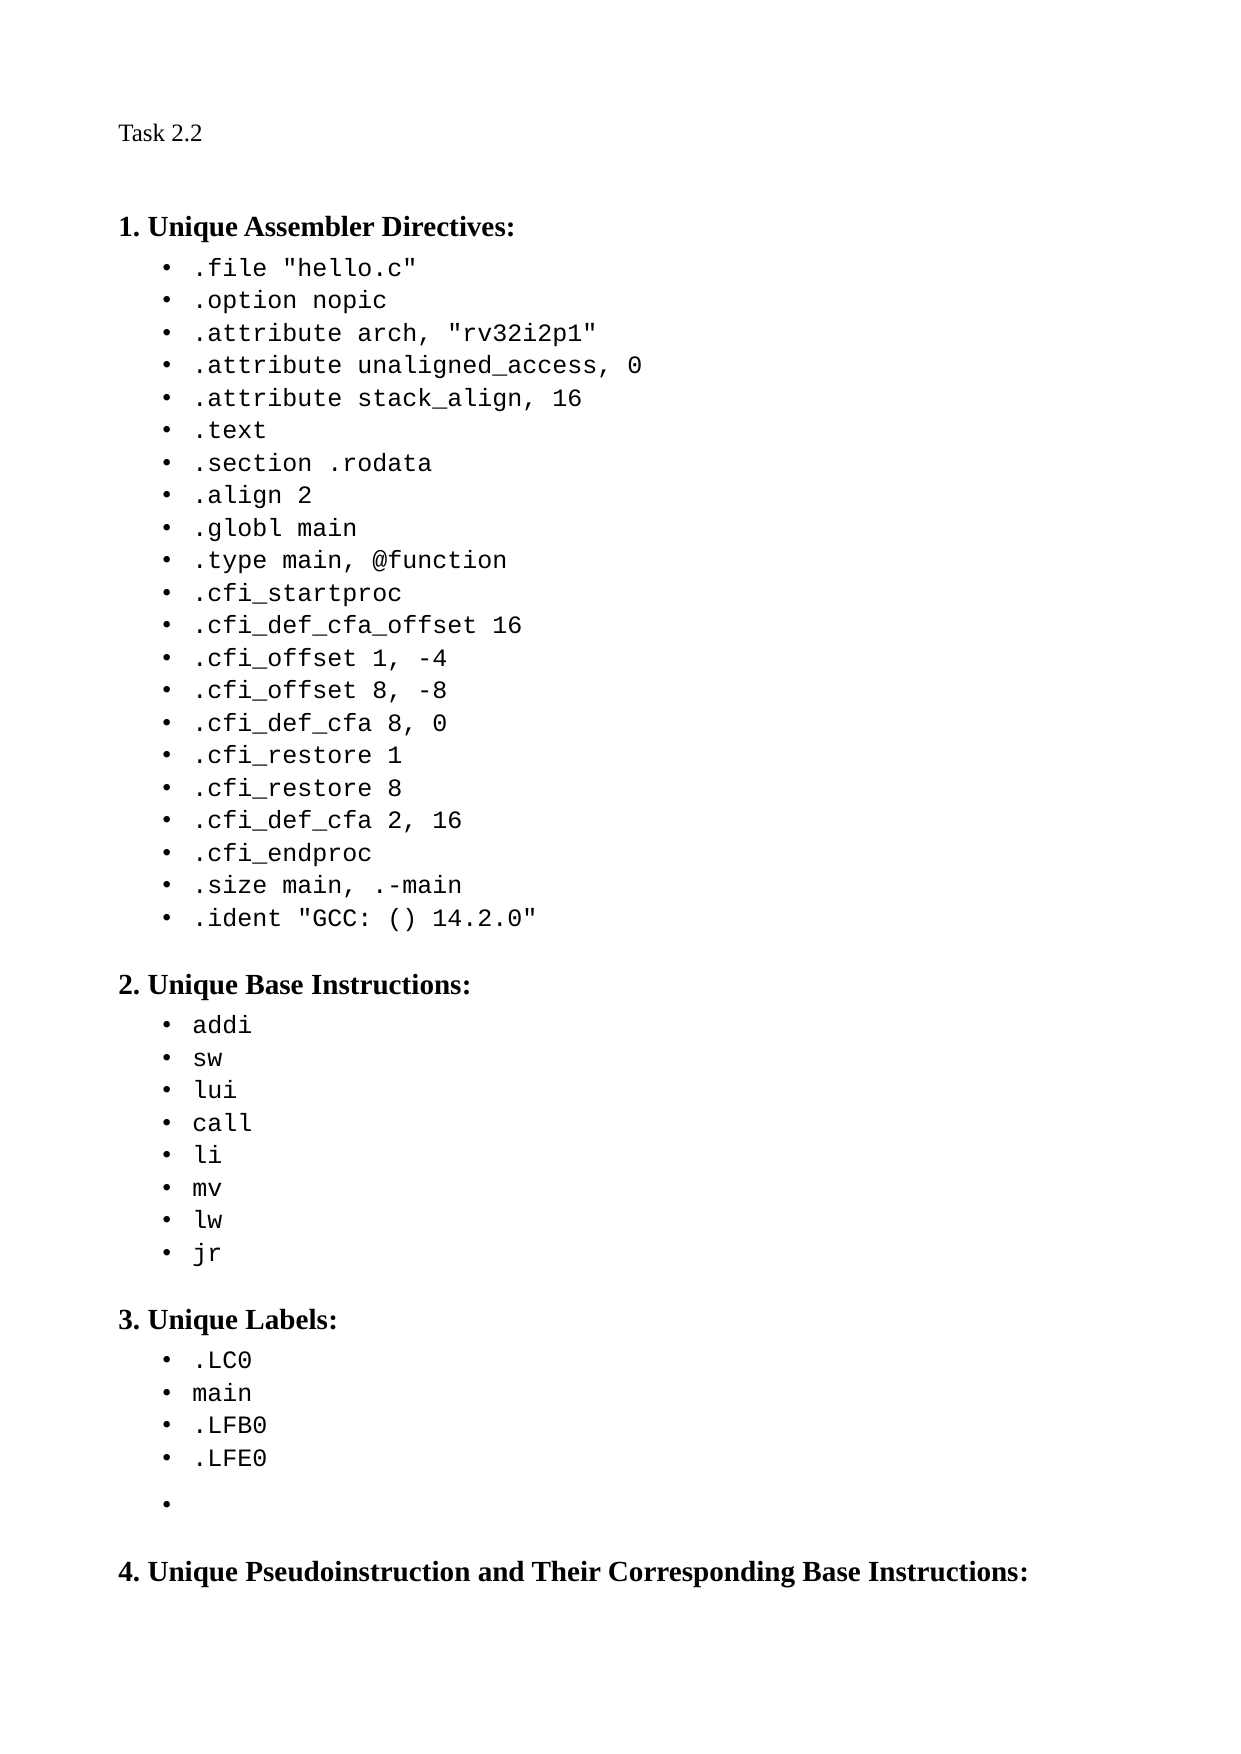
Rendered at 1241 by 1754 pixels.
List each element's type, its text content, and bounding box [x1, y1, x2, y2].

list .LC0 [162, 1348, 1122, 1376]
subtitle 2. Unique Base Instructions: [118, 967, 1122, 1000]
list mv [162, 1175, 1122, 1204]
list .LFB0 [162, 1413, 1122, 1441]
list lw [162, 1208, 1122, 1236]
subtitle 3. Unique Labels: [118, 1302, 1122, 1336]
list main [162, 1381, 1122, 1409]
list .cfi_offset 1, -4 [162, 645, 1122, 673]
list sw [162, 1045, 1122, 1074]
subtitle 1. Unique Assembler Directives: [118, 209, 1122, 243]
list lui [162, 1078, 1122, 1106]
text Task 2.2 [118, 118, 1122, 147]
list .text [162, 418, 1122, 446]
list .LFE0 [162, 1446, 1122, 1474]
list .cfi_offset 8, -8 [162, 678, 1122, 706]
list .type main, @function [162, 548, 1122, 576]
list .attribute stack_align, 16 [162, 385, 1122, 413]
list .align 2 [162, 483, 1122, 511]
subtitle 4. Unique Pseudoinstruction and Their Corresponding Base Instructions: [118, 1554, 1122, 1588]
list .cfi_def_cfa_offset 16 [162, 613, 1122, 641]
list .cfi_def_cfa 2, 16 [162, 808, 1122, 836]
list .size main, .-main [162, 873, 1122, 901]
list .option nopic [162, 288, 1122, 316]
list .attribute arch, "rv32i2p1" [162, 320, 1122, 348]
list .ident "GCC: () 14.2.0" [162, 905, 1122, 933]
list jr [162, 1240, 1122, 1269]
list .file "hello.c" [162, 255, 1122, 283]
list .cfi_restore 1 [162, 743, 1122, 771]
list call [162, 1110, 1122, 1139]
list .cfi_def_cfa 8, 0 [162, 710, 1122, 738]
list .cfi_restore 8 [162, 775, 1122, 803]
list .globl main [162, 515, 1122, 543]
list .attribute unaligned_access, 0 [162, 353, 1122, 381]
list .section .rodata [162, 450, 1122, 478]
list .cfi_endproc [162, 840, 1122, 868]
list .cfi_startproc [162, 580, 1122, 608]
list li [162, 1143, 1122, 1171]
list addi [162, 1013, 1122, 1041]
